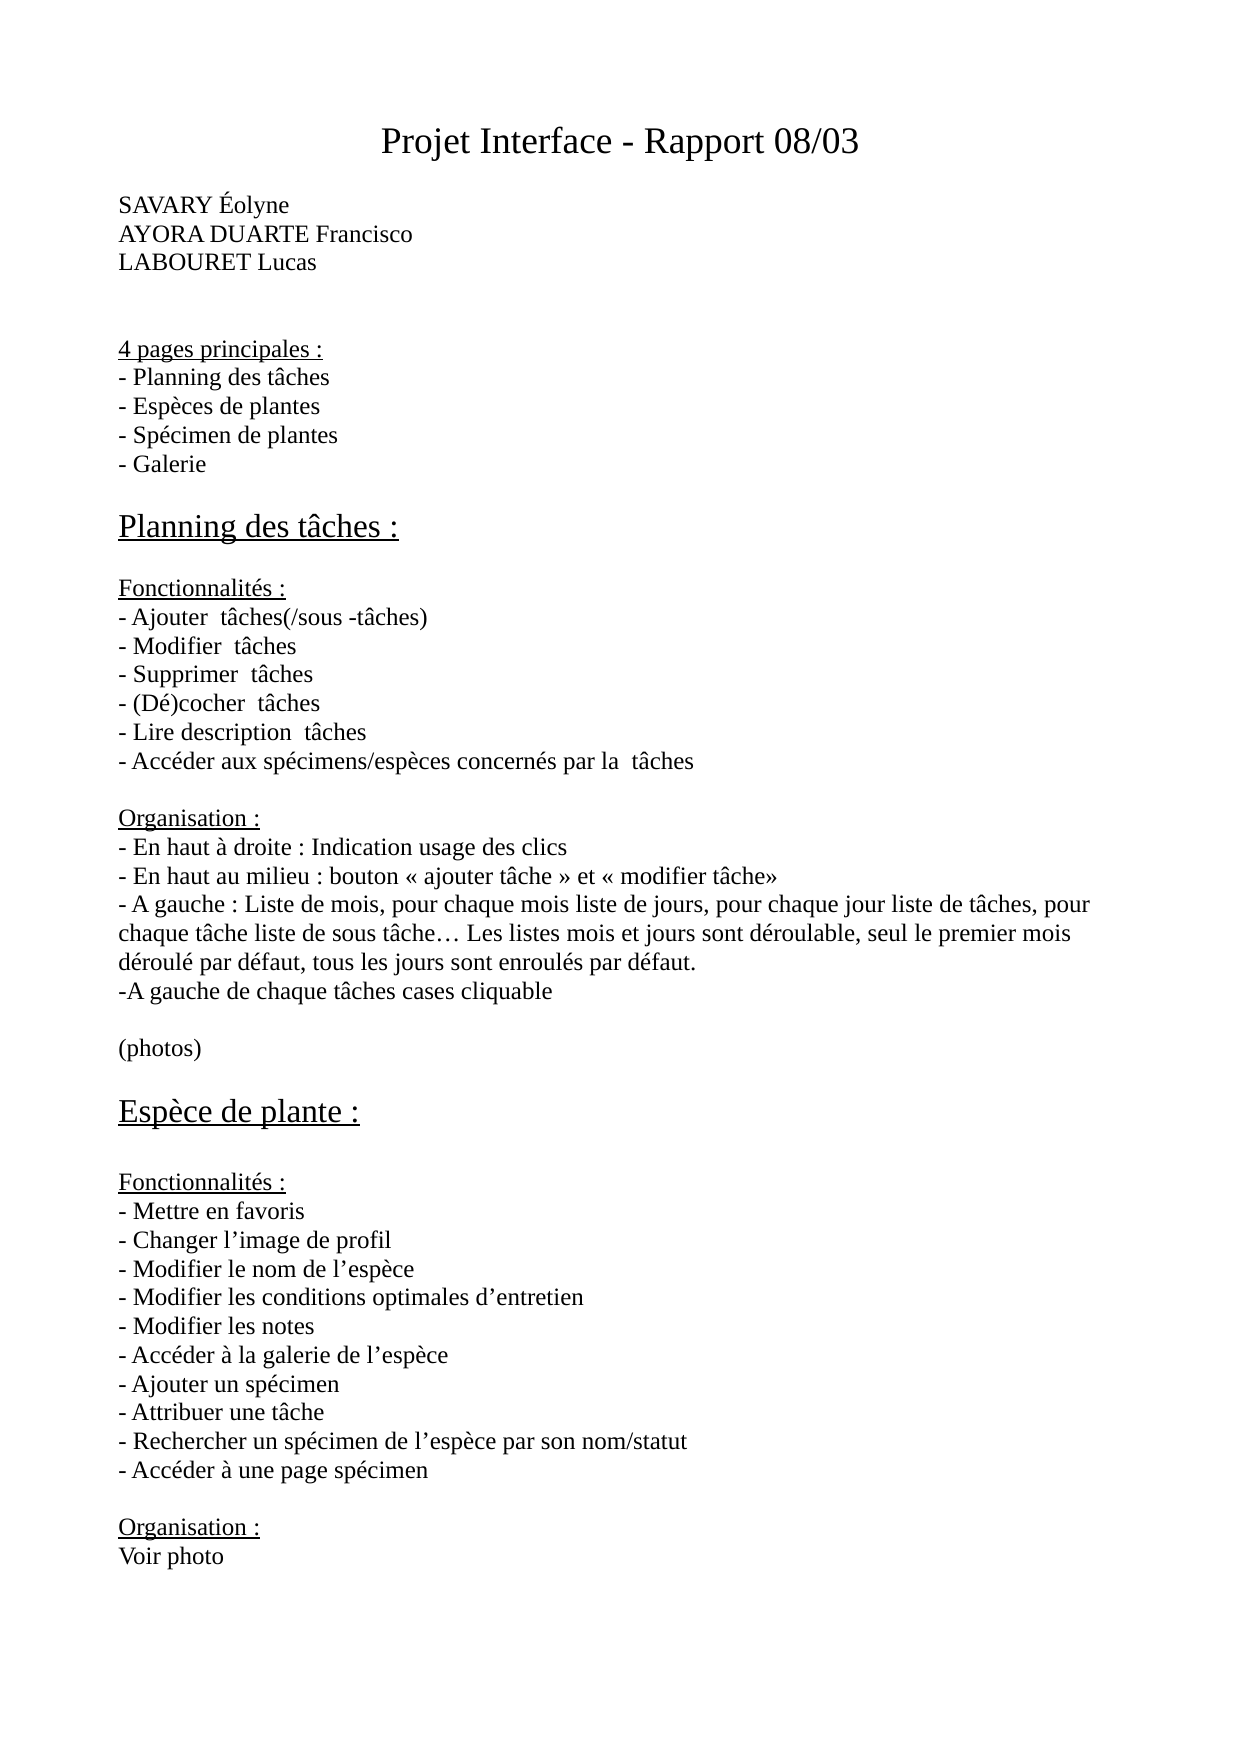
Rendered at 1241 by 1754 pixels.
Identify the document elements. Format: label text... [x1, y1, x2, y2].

text - Modifier tâches [118, 631, 1122, 659]
text - A gauche : Liste de mois, pour chaque mois liste de jours, pour chaque jour liste de tâches, pour chaque tâche liste de sous tâche… Les listes mois et jours sont déroulable, seul le premier mois déroulé par défaut, tous les jours sont enroulés par défaut. [118, 889, 1122, 976]
text - Modifier le nom de l’espèce [118, 1254, 1122, 1282]
text Projet Interface - Rapport 08/03 [118, 118, 1122, 161]
text - Accéder aux spécimens/espèces concernés par la tâches [118, 746, 1122, 774]
text AYORA DUARTE Francisco [118, 219, 1122, 247]
text 4 pages principales : [118, 334, 1122, 362]
text LABOURET Lucas [118, 247, 1122, 276]
text - Spécimen de plantes [118, 420, 1122, 449]
text Fonctionnalités : [118, 1167, 1122, 1196]
text - Espèces de plantes [118, 391, 1122, 420]
text Organisation : [118, 803, 1122, 832]
text Organisation : [118, 1512, 1122, 1541]
text - Changer l’image de profil [118, 1225, 1122, 1254]
text - Rechercher un spécimen de l’espèce par son nom/statut [118, 1426, 1122, 1455]
text - Supprimer tâches [118, 659, 1122, 688]
text -A gauche de chaque tâches cases cliquable [118, 976, 1122, 1004]
text - Ajouter tâches(/sous -tâches) [118, 602, 1122, 631]
text - Modifier les conditions optimales d’entretien [118, 1282, 1122, 1311]
text Espèce de plante : [118, 1091, 1122, 1129]
text - Mettre en favoris [118, 1196, 1122, 1225]
text Voir photo [118, 1541, 1122, 1570]
text Planning des tâches : [118, 506, 1122, 544]
text - En haut à droite : Indication usage des clics [118, 832, 1122, 861]
text - Ajouter un spécimen [118, 1369, 1122, 1397]
text - Accéder à une page spécimen [118, 1455, 1122, 1484]
text - Modifier les notes [118, 1311, 1122, 1340]
text - Accéder à la galerie de l’espèce [118, 1340, 1122, 1369]
text - Lire description tâches [118, 717, 1122, 746]
text - Galerie [118, 449, 1122, 477]
text (photos) [118, 1033, 1122, 1062]
text - Attribuer une tâche [118, 1397, 1122, 1426]
text SAVARY Éolyne [118, 190, 1122, 219]
text Fonctionnalités : [118, 573, 1122, 602]
text - (Dé)cocher tâches [118, 688, 1122, 717]
text - En haut au milieu : bouton « ajouter tâche » et « modifier tâche» [118, 861, 1122, 889]
text - Planning des tâches [118, 362, 1122, 391]
